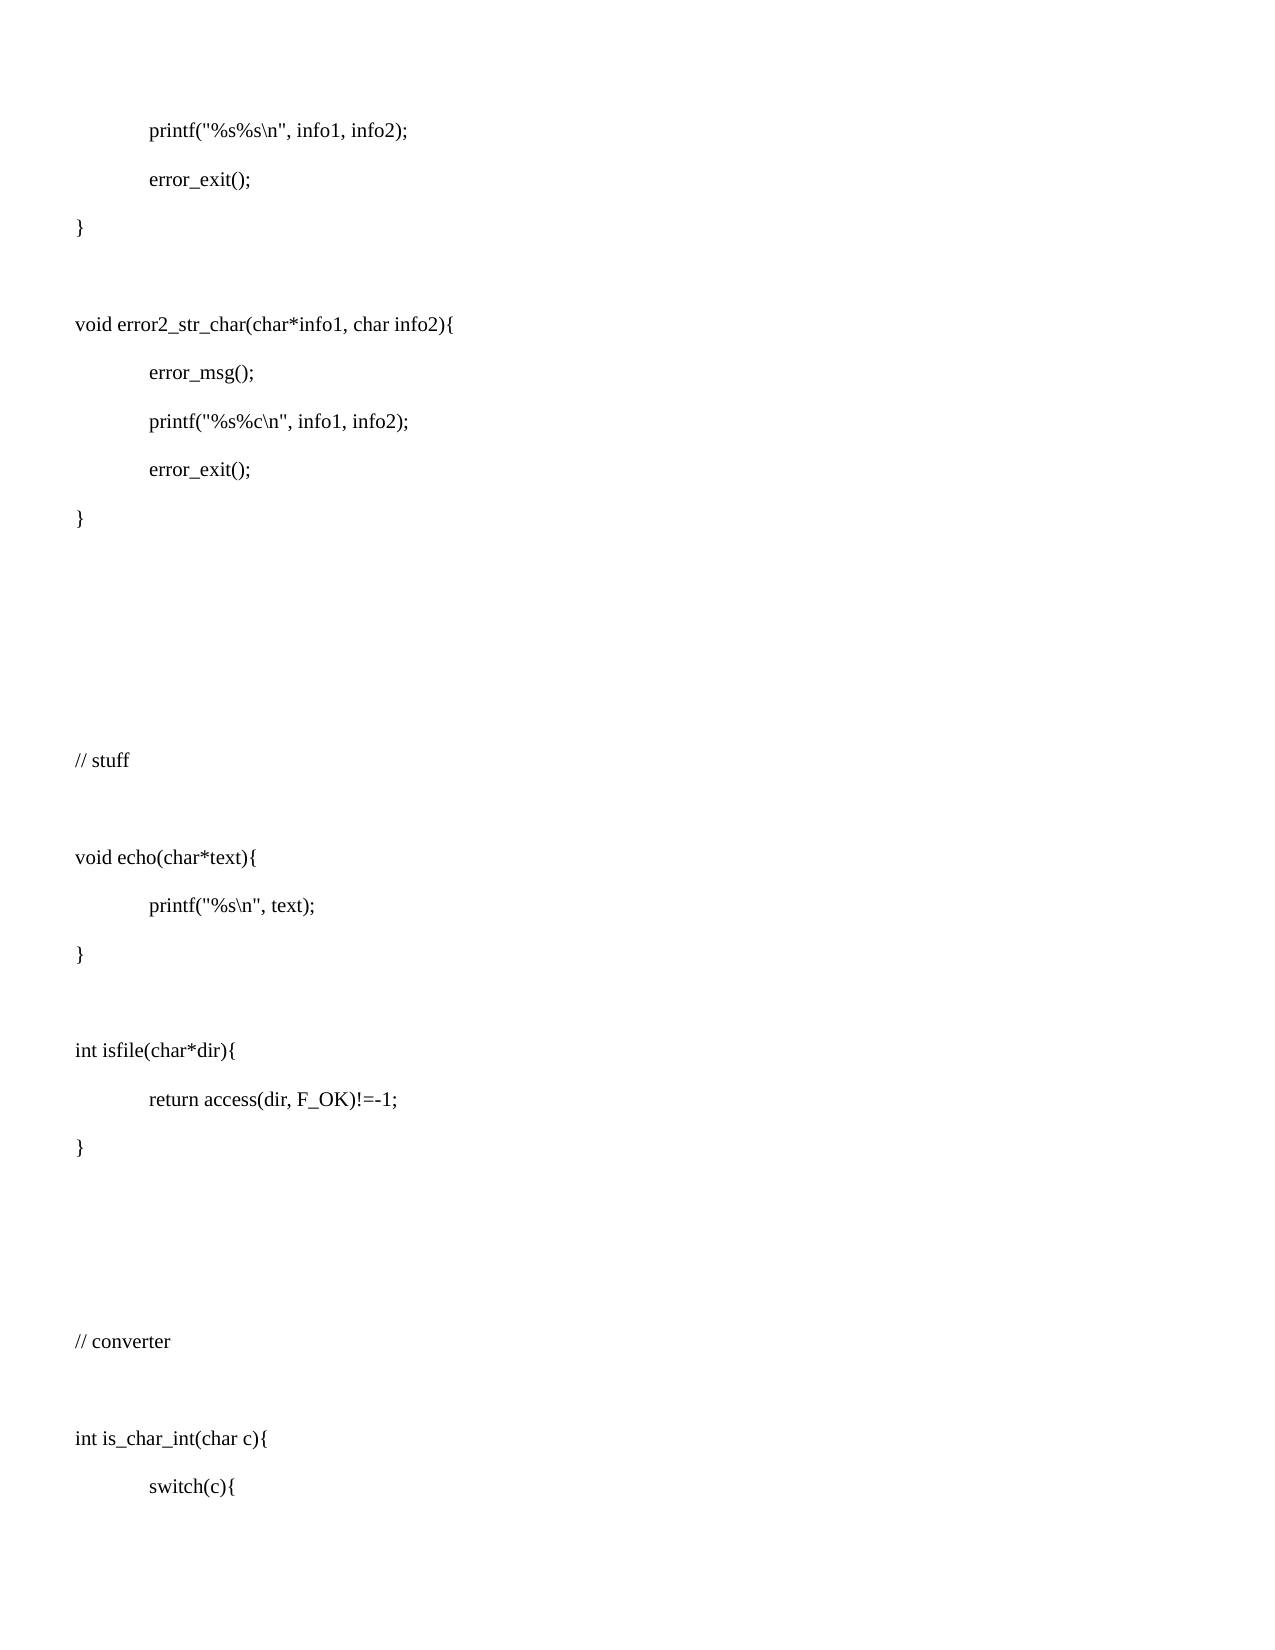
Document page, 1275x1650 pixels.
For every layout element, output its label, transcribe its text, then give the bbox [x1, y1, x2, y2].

text error_exit(); [75, 167, 1209, 191]
text error_exit(); [75, 457, 1209, 481]
text return access(dir, F_OK)!=-1; [75, 1087, 1209, 1111]
text printf("%s\n", text); [75, 893, 1209, 917]
text printf("%s%c\n", info1, info2); [75, 409, 1209, 433]
text // stuff [75, 748, 1209, 772]
text switch(c){ [75, 1474, 1209, 1498]
text int is_char_int(char c){ [75, 1426, 1209, 1450]
text void echo(char*text){ [75, 845, 1209, 869]
text } [75, 215, 1209, 239]
text } [75, 506, 1209, 530]
text error_msg(); [75, 360, 1209, 384]
text } [75, 942, 1209, 966]
text } [75, 1135, 1209, 1159]
text printf("%s%s\n", info1, info2); [75, 118, 1209, 142]
text void error2_str_char(char*info1, char info2){ [75, 312, 1209, 336]
text int isfile(char*dir){ [75, 1038, 1209, 1062]
text // converter [75, 1329, 1209, 1353]
